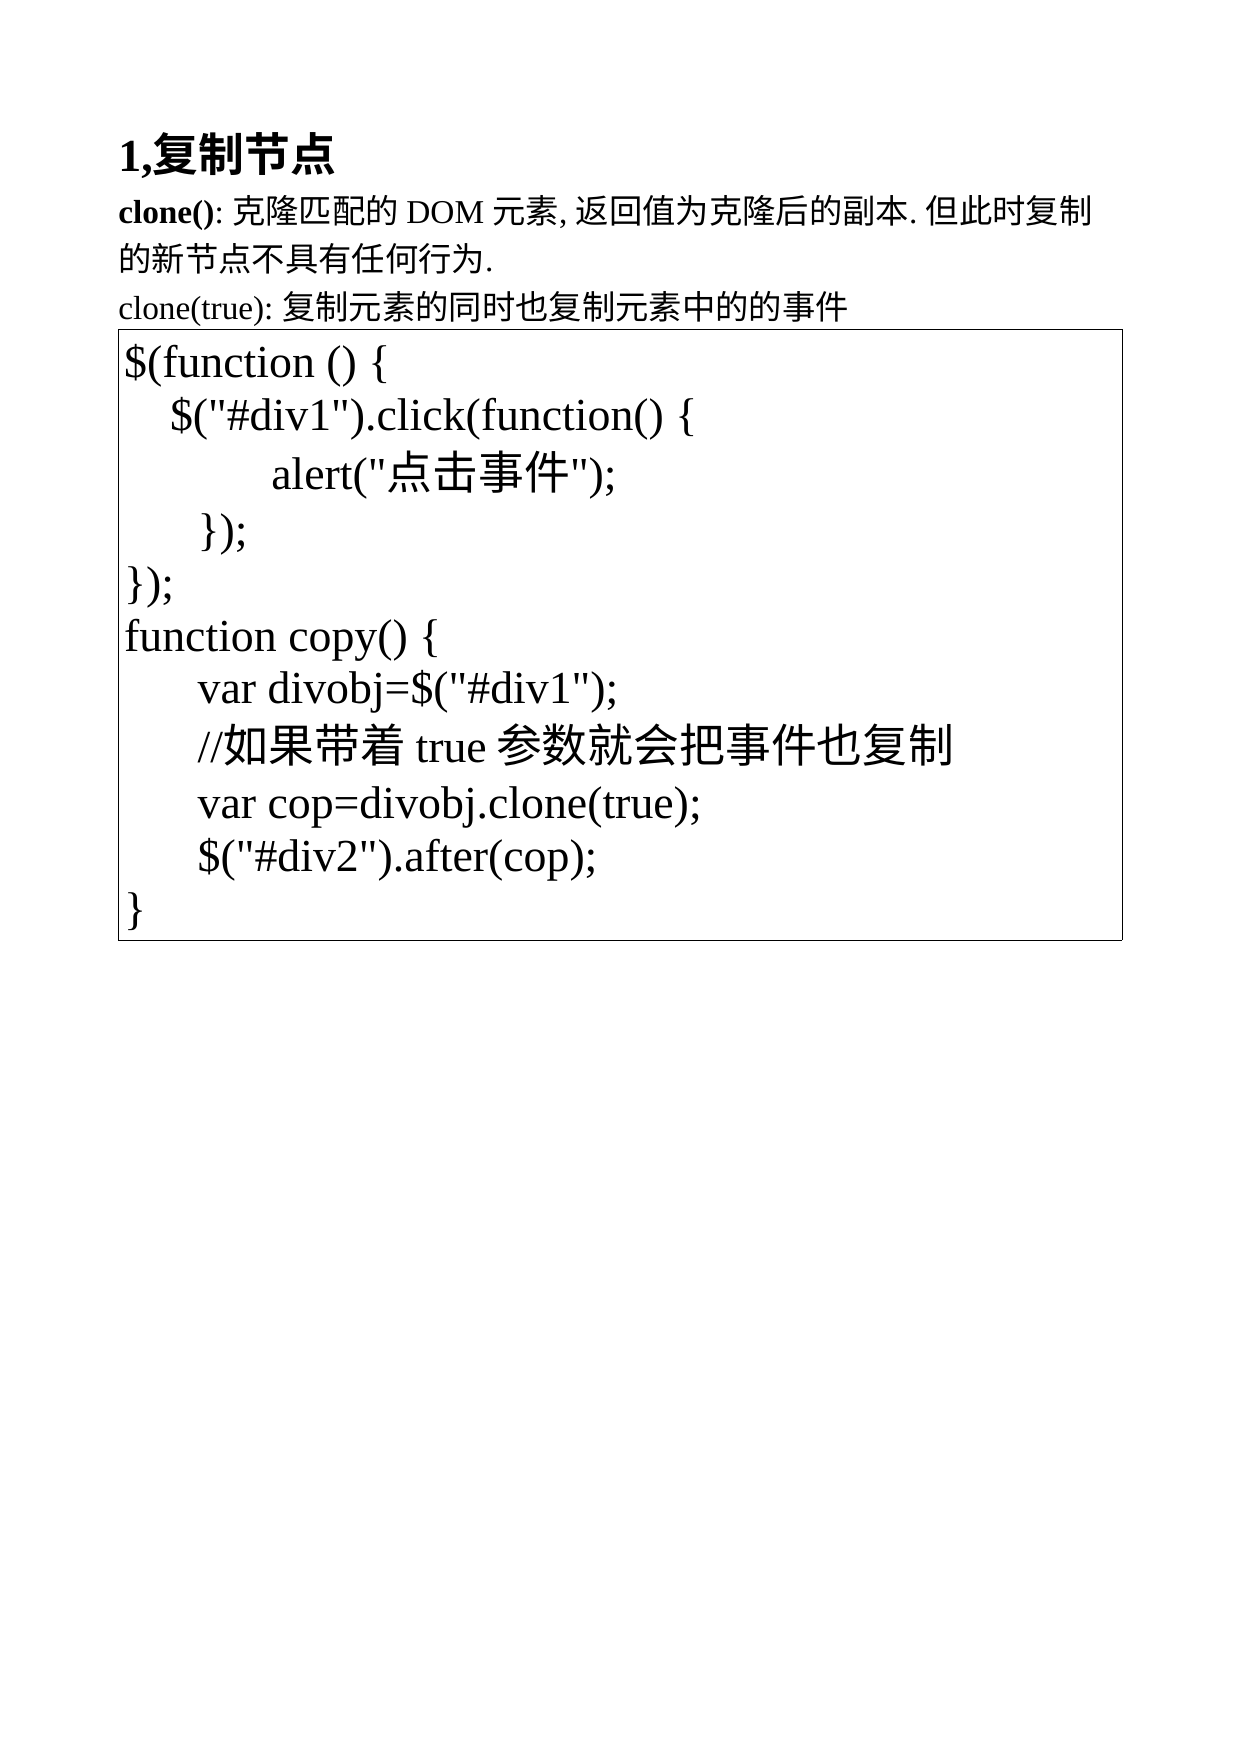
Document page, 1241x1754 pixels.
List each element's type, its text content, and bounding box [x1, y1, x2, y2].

table_header $(function () { $("#div1").click(function() { alert("点击事件"); }); }); function copy() { var divobj=$("#div1"); //如果带着true参数就会把事件也复制 var cop=divobj.clone(true); $("#div2").after(cop); } [119, 330, 1122, 940]
text 1,复制节点 [118, 118, 1122, 184]
text clone(): 克隆匹配的 DOM 元素, 返回值为克隆后的副本. 但此时复制的新节点不具有任何行为. [118, 184, 1122, 281]
text clone(true): 复制元素的同时也复制元素中的的事件 [118, 281, 1122, 329]
